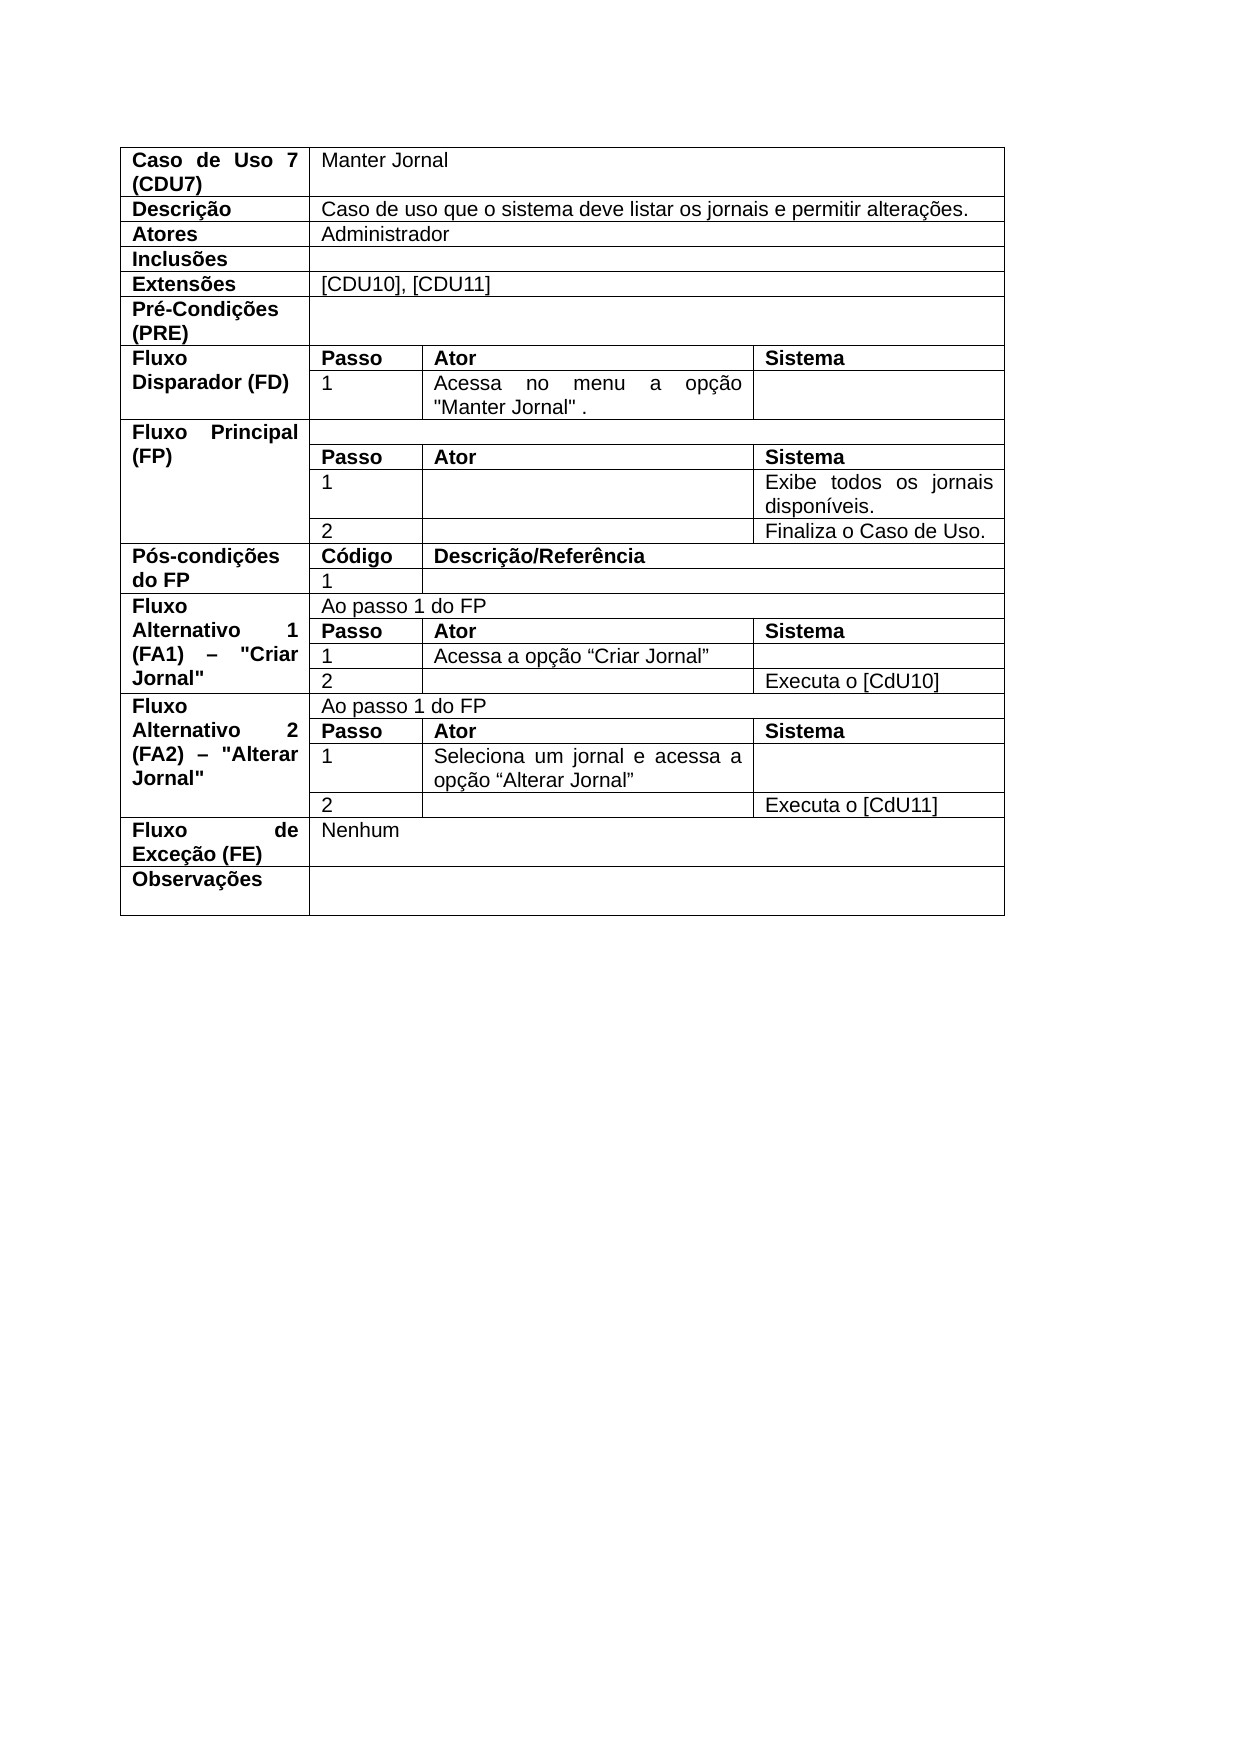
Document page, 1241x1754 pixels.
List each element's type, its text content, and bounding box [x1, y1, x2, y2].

table_cell Ao passo 1 do FP [310, 594, 1004, 618]
table_cell Pós-condições do FP [121, 544, 309, 593]
table_cell [310, 247, 1004, 271]
table_cell Atores [121, 222, 309, 246]
table_cell Passo [310, 719, 422, 743]
table_cell Exibe todos os jornais disponíveis. [754, 470, 1004, 518]
table_cell [754, 744, 1004, 792]
table_cell Passo [310, 619, 422, 643]
table_cell 1 [310, 470, 422, 518]
table_cell Sistema [754, 445, 1004, 469]
table_cell Ator [423, 346, 753, 370]
table_cell Sistema [754, 619, 1004, 643]
table_cell Acessa no menu a opção "Manter Jornal" . [423, 371, 753, 419]
table_cell Caso de uso que o sistema deve listar os jornais e permitir alterações. [310, 197, 1004, 221]
table_cell 1 [310, 644, 422, 668]
table_cell 1 [310, 744, 422, 792]
table_cell 1 [310, 371, 422, 419]
table_cell Fluxo Principal (FP) [121, 420, 309, 543]
table_cell Executa o [CdU11] [754, 793, 1004, 817]
table_cell Ator [423, 719, 753, 743]
table_cell 2 [310, 519, 422, 543]
table_cell Fluxo de Exceção (FE) [121, 818, 309, 866]
table_cell Fluxo Alternativo 1 (FA1) – "Criar Jornal" [121, 594, 309, 693]
table_cell Ator [423, 619, 753, 643]
table_cell Nenhum [310, 818, 1004, 866]
table_cell 2 [310, 669, 422, 693]
table_cell Executa o [CdU10] [754, 669, 1004, 693]
table_cell Fluxo Alternativo 2 (FA2) – "Alterar Jornal" [121, 694, 309, 817]
table_cell [423, 519, 753, 543]
table_cell [754, 644, 1004, 668]
table_cell Seleciona um jornal e acessa a opção “Alterar Jornal” [423, 744, 753, 792]
table_cell Código [310, 544, 422, 568]
table_cell Inclusões [121, 247, 309, 271]
table_cell [423, 569, 1004, 593]
table_cell Extensões [121, 272, 309, 296]
table_cell Passo [310, 346, 422, 370]
table_cell Pré-Condições (PRE) [121, 297, 309, 345]
table_cell Fluxo Disparador (FD) [121, 346, 309, 419]
table_cell Ator [423, 445, 753, 469]
table_cell [754, 371, 1004, 419]
table_cell 1 [310, 569, 422, 593]
table_cell Finaliza o Caso de Uso. [754, 519, 1004, 543]
table_cell [310, 297, 1004, 345]
table_cell [310, 420, 1004, 444]
table_cell Administrador [310, 222, 1004, 246]
table_cell [423, 470, 753, 518]
table_header Caso de Uso 7 (CDU7) [121, 148, 309, 196]
table_cell 2 [310, 793, 422, 817]
table_cell Ao passo 1 do FP [310, 694, 1004, 718]
table_cell Sistema [754, 346, 1004, 370]
table_cell [310, 867, 1004, 914]
table_cell Observações [121, 867, 309, 914]
table_cell Acessa a opção “Criar Jornal” [423, 644, 753, 668]
table_cell Descrição [121, 197, 309, 221]
table_cell Sistema [754, 719, 1004, 743]
table_cell [CDU10], [CDU11] [310, 272, 1004, 296]
table_cell [423, 793, 753, 817]
table_cell Passo [310, 445, 422, 469]
table_header Manter Jornal [310, 148, 1004, 196]
table_cell [423, 669, 753, 693]
table_cell Descrição/Referência [423, 544, 1004, 568]
